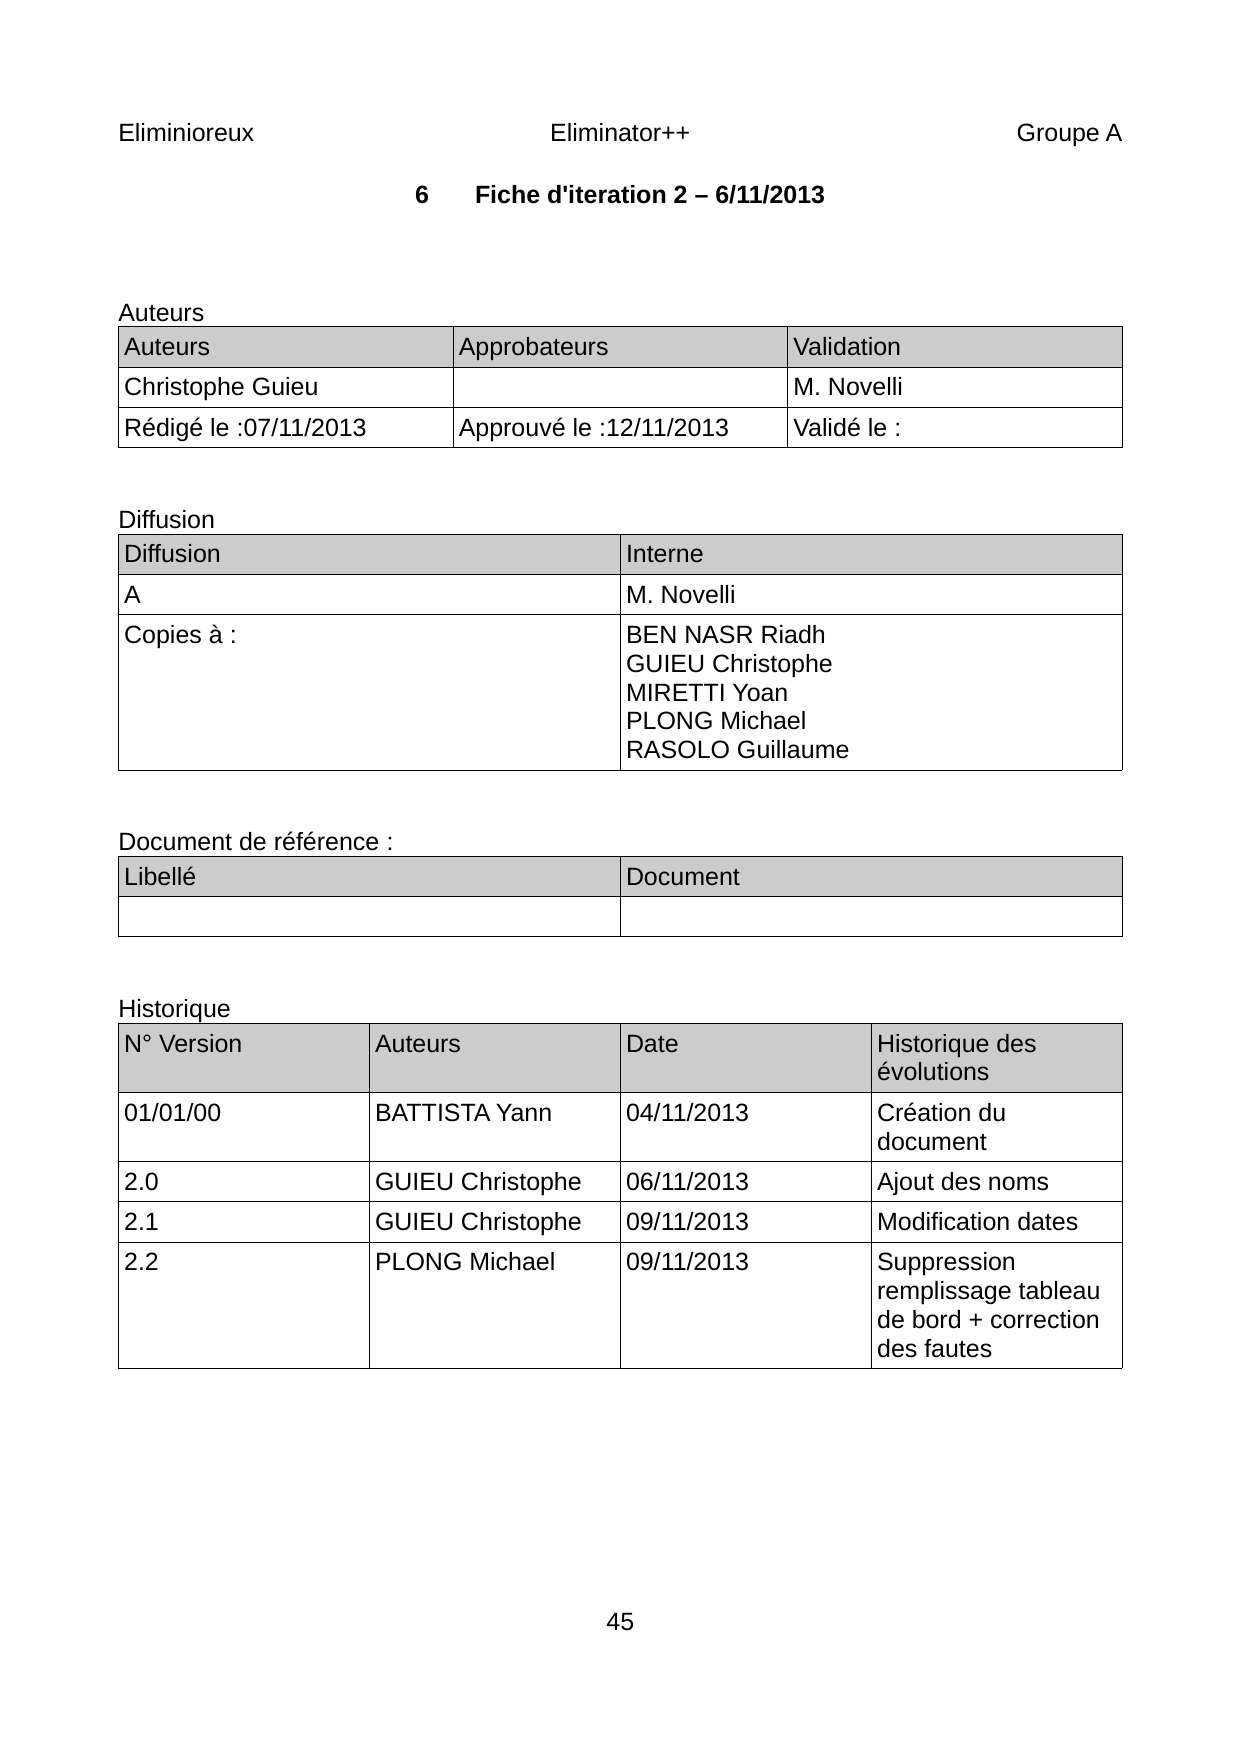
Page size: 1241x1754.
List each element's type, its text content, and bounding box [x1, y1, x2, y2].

table_cell Création du document [872, 1093, 1122, 1161]
table_header N° Version [119, 1024, 369, 1092]
table_cell Suppression remplissage tableau de bord + correction des fautes [872, 1243, 1122, 1368]
table_cell [119, 897, 620, 936]
table_cell 09/11/2013 [621, 1243, 871, 1368]
text Historique [118, 994, 1122, 1023]
table_header Auteurs [370, 1024, 620, 1092]
table_cell Validé le : [788, 408, 1122, 447]
table_cell GUIEU Christophe [370, 1202, 620, 1242]
table_header Approbateurs [454, 327, 787, 367]
table_header Libellé [119, 857, 620, 896]
text Diffusion [118, 505, 1122, 533]
subtitle Fiche d'iteration 2 – 6/11/2013 [118, 181, 1122, 209]
table_cell Approuvé le :12/11/2013 [454, 408, 787, 447]
table_cell 2.2 [119, 1243, 369, 1368]
table_header Diffusion [119, 535, 620, 574]
table_cell Ajout des noms [872, 1162, 1122, 1201]
table_cell [621, 897, 1122, 936]
table_cell GUIEU Christophe [370, 1162, 620, 1201]
table_cell 06/11/2013 [621, 1162, 871, 1201]
table_cell M. Novelli [788, 368, 1122, 407]
table_cell 09/11/2013 [621, 1202, 871, 1242]
table_cell Rédigé le :07/11/2013 [119, 408, 453, 447]
text Document de référence : [118, 827, 1122, 856]
table_cell [454, 368, 787, 407]
table_cell 2.0 [119, 1162, 369, 1201]
table_cell 04/11/2013 [621, 1093, 871, 1161]
table_cell 2.1 [119, 1202, 369, 1242]
table_cell BEN NASR Riadh GUIEU Christophe MIRETTI Yoan PLONG Michael RASOLO Guillaume [621, 615, 1122, 769]
table_header Auteurs [119, 327, 453, 367]
table_cell BATTISTA Yann [370, 1093, 620, 1161]
table_cell Christophe Guieu [119, 368, 453, 407]
table_header Date [621, 1024, 871, 1092]
table_header Historique des évolutions [872, 1024, 1122, 1092]
table_cell Modification dates [872, 1202, 1122, 1242]
text Auteurs [118, 297, 1122, 326]
table_header Document [621, 857, 1122, 896]
table_header Interne [621, 535, 1122, 574]
table_cell 01/01/00 [119, 1093, 369, 1161]
table_cell Copies à : [119, 615, 620, 769]
table_cell A [119, 575, 620, 614]
table_cell M. Novelli [621, 575, 1122, 614]
table_cell PLONG Michael [370, 1243, 620, 1368]
table_header Validation [788, 327, 1122, 367]
